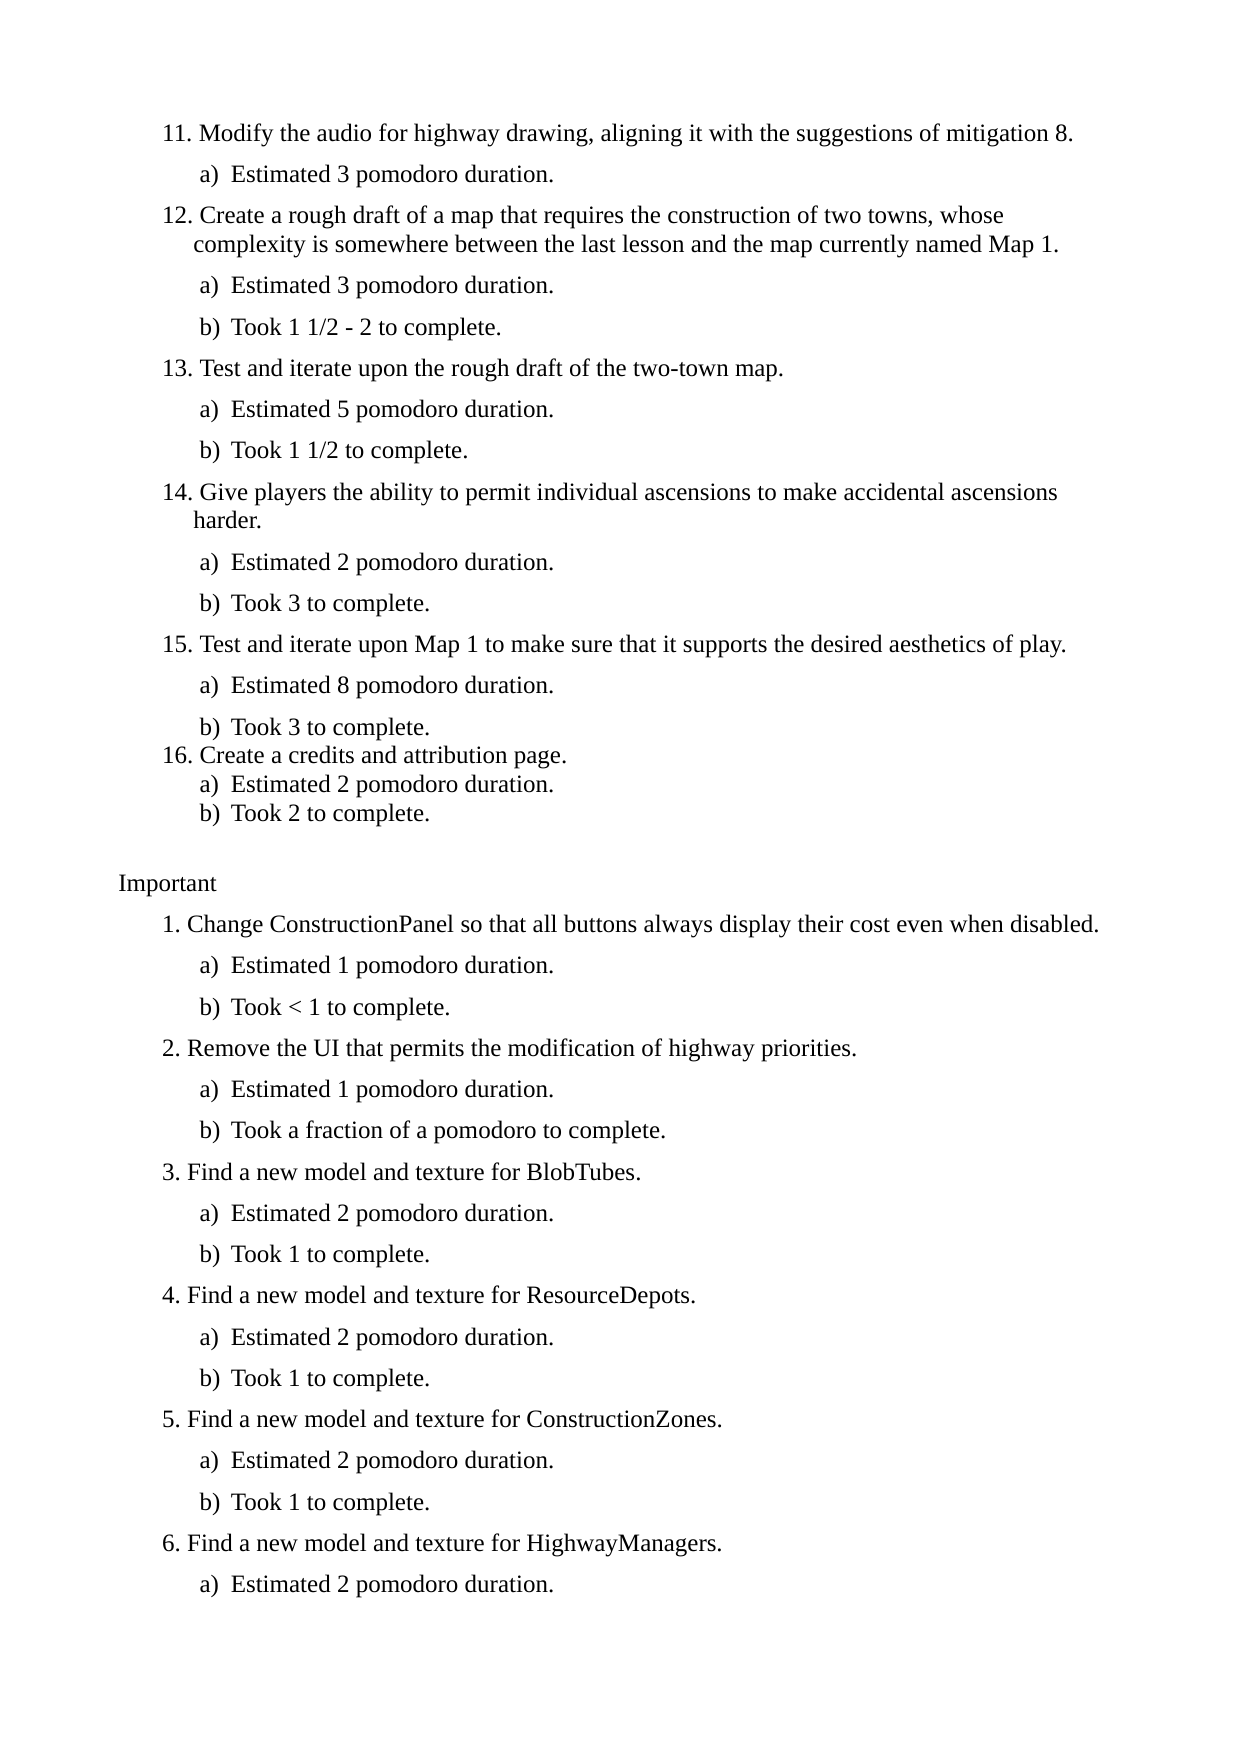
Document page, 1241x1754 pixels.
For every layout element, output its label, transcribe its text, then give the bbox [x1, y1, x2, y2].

list Find a new model and texture for BlobTubes. [156, 1157, 1122, 1186]
list Took 3 to complete. [193, 712, 1122, 741]
list Estimated 5 pomodoro duration. [193, 394, 1122, 423]
list Took a fraction of a pomodoro to complete. [193, 1116, 1122, 1144]
list Estimated 2 pomodoro duration. [193, 1569, 1122, 1598]
list Took 1 to complete. [193, 1363, 1122, 1392]
list Took 1 1/2 - 2 to complete. [193, 312, 1122, 341]
list Took 1 1/2 to complete. [193, 436, 1122, 464]
list Estimated 2 pomodoro duration. [193, 1198, 1122, 1227]
list Give players the ability to permit individual ascensions to make accidental ascensions harder. [156, 477, 1122, 534]
list Test and iterate upon the rough draft of the two-town map. [156, 353, 1122, 382]
text Important [118, 868, 1122, 897]
list Estimated 8 pomodoro duration. [193, 671, 1122, 699]
list Find a new model and texture for HighwayManagers. [156, 1528, 1122, 1557]
list Took 3 to complete. [193, 588, 1122, 617]
list Took < 1 to complete. [193, 992, 1122, 1021]
list Change ConstructionPanel so that all buttons always display their cost even when disabled. [156, 909, 1122, 938]
list Create a rough draft of a map that requires the construction of two towns, whose complexity is somewhere between the last lesson and the map currently named Map 1. [156, 201, 1122, 258]
list Took 1 to complete. [193, 1239, 1122, 1268]
list Estimated 2 pomodoro duration. [193, 547, 1122, 576]
list Estimated 3 pomodoro duration. [193, 271, 1122, 299]
list Find a new model and texture for ResourceDepots. [156, 1281, 1122, 1309]
list Estimated 2 pomodoro duration. [193, 769, 1122, 798]
list Modify the audio for highway drawing, aligning it with the suggestions of mitigation 8. [156, 118, 1122, 147]
list Estimated 2 pomodoro duration. [193, 1322, 1122, 1351]
list Took 1 to complete. [193, 1487, 1122, 1516]
list Remove the UI that permits the modification of highway priorities. [156, 1033, 1122, 1062]
list Estimated 2 pomodoro duration. [193, 1446, 1122, 1474]
list Took 2 to complete. [193, 798, 1122, 827]
list Test and iterate upon Map 1 to make sure that it supports the desired aesthetics of play. [156, 629, 1122, 658]
list Create a credits and attribution page. [156, 741, 1122, 769]
list Estimated 1 pomodoro duration. [193, 951, 1122, 979]
list Estimated 3 pomodoro duration. [193, 159, 1122, 188]
list Estimated 1 pomodoro duration. [193, 1074, 1122, 1103]
list Find a new model and texture for ConstructionZones. [156, 1404, 1122, 1433]
